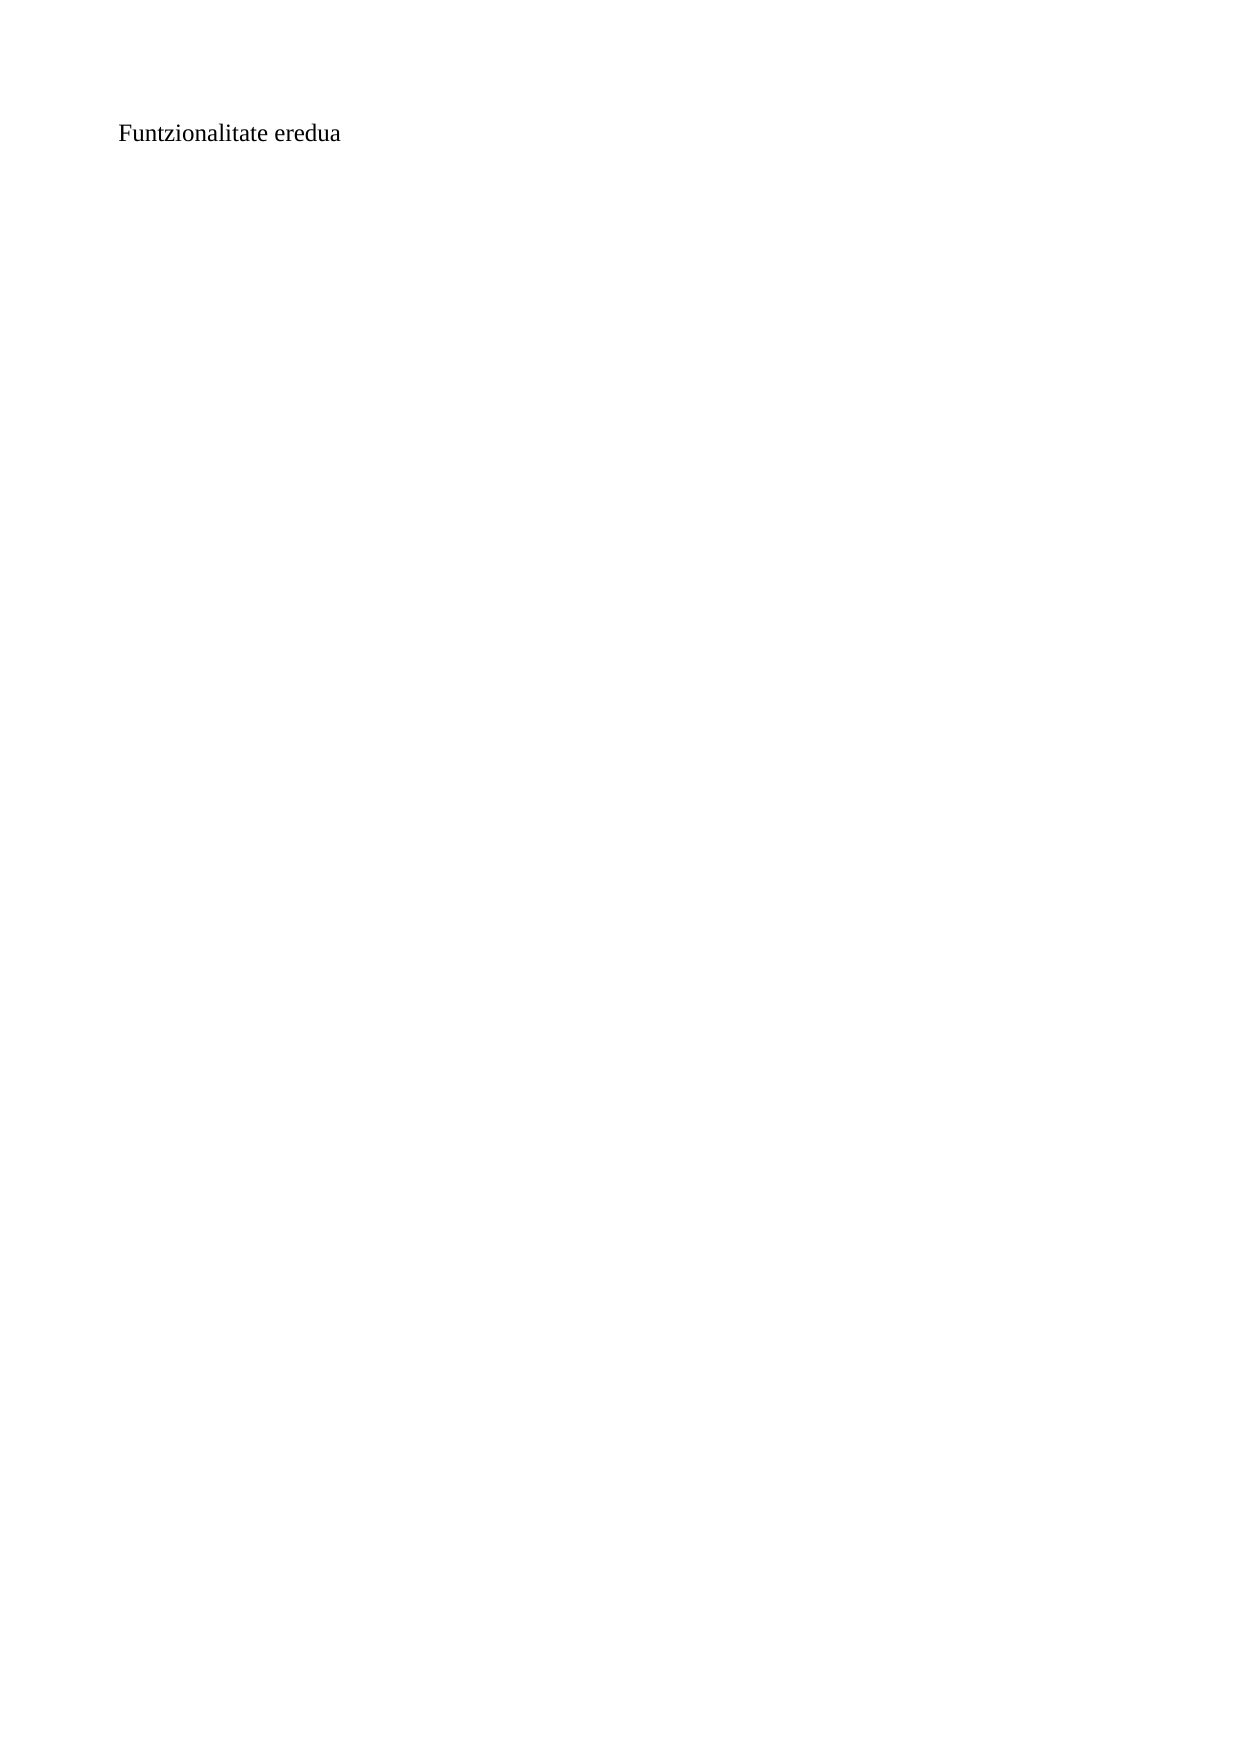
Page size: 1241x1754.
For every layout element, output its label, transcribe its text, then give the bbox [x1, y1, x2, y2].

text Funtzionalitate eredua [118, 118, 1122, 147]
